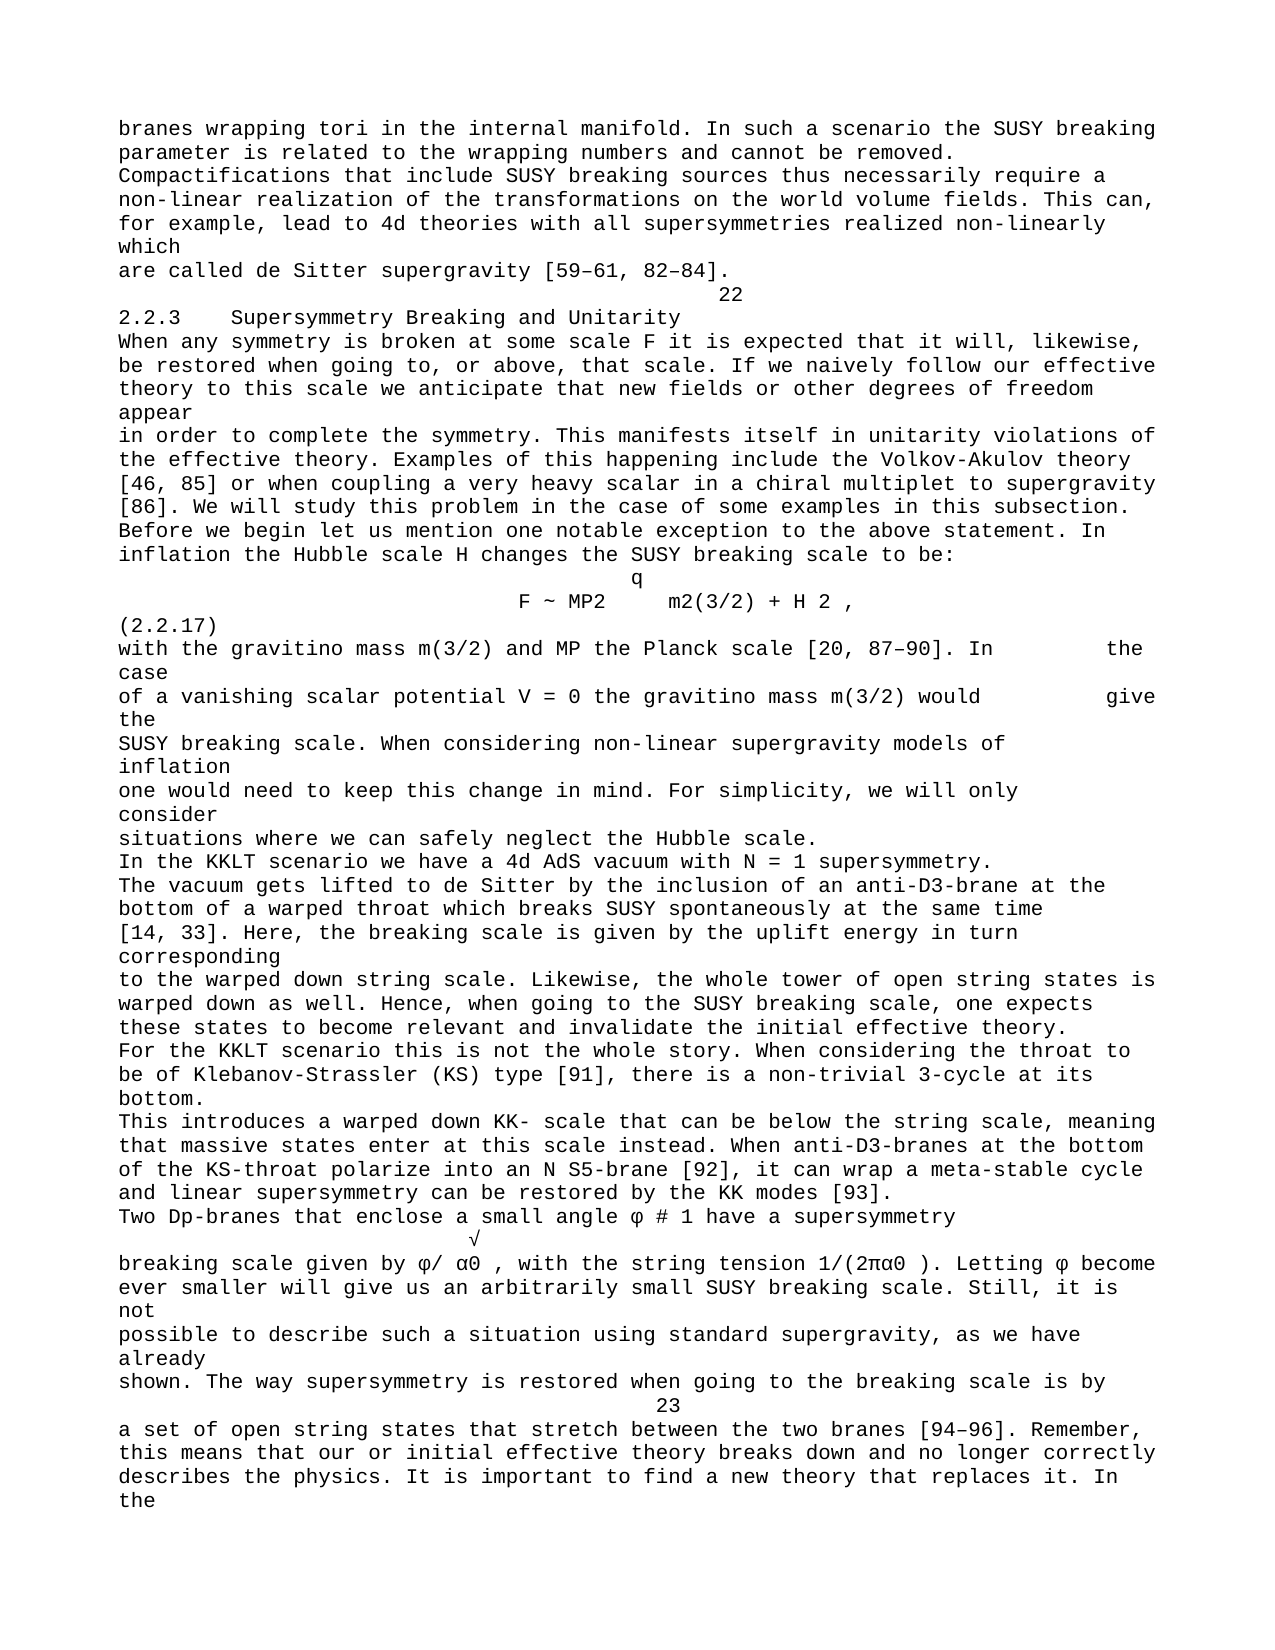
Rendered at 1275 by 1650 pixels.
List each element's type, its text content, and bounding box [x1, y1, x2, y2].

text Before we begin let us mention one notable exception to the above statement. In [118, 520, 1157, 544]
text 22 [118, 284, 1157, 307]
text inflation the Hubble scale H changes the SUSY breaking scale to be: [118, 544, 1157, 567]
text this means that our or initial effective theory breaks down and no longer correctly [118, 1442, 1157, 1466]
text 2.2.3 Supersymmetry Breaking and Unitarity [118, 307, 1157, 331]
text warped down as well. Hence, when going to the SUSY breaking scale, one expects [118, 993, 1157, 1017]
text in order to complete the symmetry. This manifests itself in unitarity violations of [118, 426, 1157, 449]
text and linear supersymmetry can be restored by the KK modes [93]. [118, 1182, 1157, 1206]
text with the gravitino mass m(3/2) and MP the Planck scale [20, 87–90]. In the case [118, 638, 1157, 686]
text shown. The way supersymmetry is restored when going to the breaking scale is by [118, 1371, 1157, 1395]
text [46, 85] or when coupling a very heavy scalar in a chiral multiplet to supergravity [118, 473, 1157, 496]
text to the warped down string scale. Likewise, the whole tower of open string states is [118, 969, 1157, 993]
text situations where we can safely neglect the Hubble scale. [118, 827, 1157, 851]
text Compactifications that include SUSY breaking sources thus necessarily require a [118, 165, 1157, 189]
text non-linear realization of the transformations on the world volume fields. This can, [118, 189, 1157, 213]
text that massive states enter at this scale instead. When anti-D3-branes at the bottom [118, 1135, 1157, 1158]
text [86]. We will study this problem in the case of some examples in this subsection. [118, 496, 1157, 520]
text these states to become relevant and invalidate the initial effective theory. [118, 1017, 1157, 1040]
text √ [118, 1229, 1157, 1253]
text the effective theory. Examples of this happening include the Volkov-Akulov theory [118, 449, 1157, 473]
text describes the physics. It is important to find a new theory that replaces it. In the [118, 1466, 1157, 1513]
text The vacuum gets lifted to de Sitter by the inclusion of an anti-D3-brane at the [118, 875, 1157, 898]
text one would need to keep this change in mind. For simplicity, we will only consider [118, 780, 1157, 827]
text of a vanishing scalar potential V = 0 the gravitino mass m(3/2) would give the [118, 686, 1157, 733]
text This introduces a warped down KK- scale that can be below the string scale, meaning [118, 1111, 1157, 1135]
text q [118, 567, 1157, 591]
text possible to describe such a situation using standard supergravity, as we have already [118, 1324, 1157, 1371]
text When any symmetry is broken at some scale F it is expected that it will, likewise, [118, 331, 1157, 354]
text [14, 33]. Here, the breaking scale is given by the uplift energy in turn corresponding [118, 922, 1157, 969]
text SUSY breaking scale. When considering non-linear supergravity models of inflation [118, 733, 1157, 780]
text F ∼ MP2 m2(3/2) + H 2 , (2.2.17) [118, 591, 1157, 638]
text are called de Sitter supergravity [59–61, 82–84]. [118, 260, 1157, 284]
text a set of open string states that stretch between the two branes [94–96]. Remember, [118, 1419, 1157, 1442]
text For the KKLT scenario this is not the whole story. When considering the throat to [118, 1040, 1157, 1064]
text theory to this scale we anticipate that new fields or other degrees of freedom appear [118, 378, 1157, 426]
text parameter is related to the wrapping numbers and cannot be removed. [118, 142, 1157, 165]
text 23 [118, 1395, 1157, 1419]
text be restored when going to, or above, that scale. If we naively follow our effective [118, 354, 1157, 378]
text branes wrapping tori in the internal manifold. In such a scenario the SUSY breaking [118, 118, 1157, 142]
text of the KS-throat polarize into an N S5-brane [92], it can wrap a meta-stable cycle [118, 1158, 1157, 1182]
text breaking scale given by φ/ α0 , with the string tension 1/(2πα0 ). Letting φ become [118, 1253, 1157, 1277]
text Two Dp-branes that enclose a small angle φ # 1 have a supersymmetry [118, 1206, 1157, 1229]
text for example, lead to 4d theories with all supersymmetries realized non-linearly which [118, 213, 1157, 260]
text bottom of a warped throat which breaks SUSY spontaneously at the same time [118, 898, 1157, 922]
text In the KKLT scenario we have a 4d AdS vacuum with N = 1 supersymmetry. [118, 851, 1157, 875]
text ever smaller will give us an arbitrarily small SUSY breaking scale. Still, it is not [118, 1277, 1157, 1324]
text be of Klebanov-Strassler (KS) type [91], there is a non-trivial 3-cycle at its bottom. [118, 1064, 1157, 1111]
